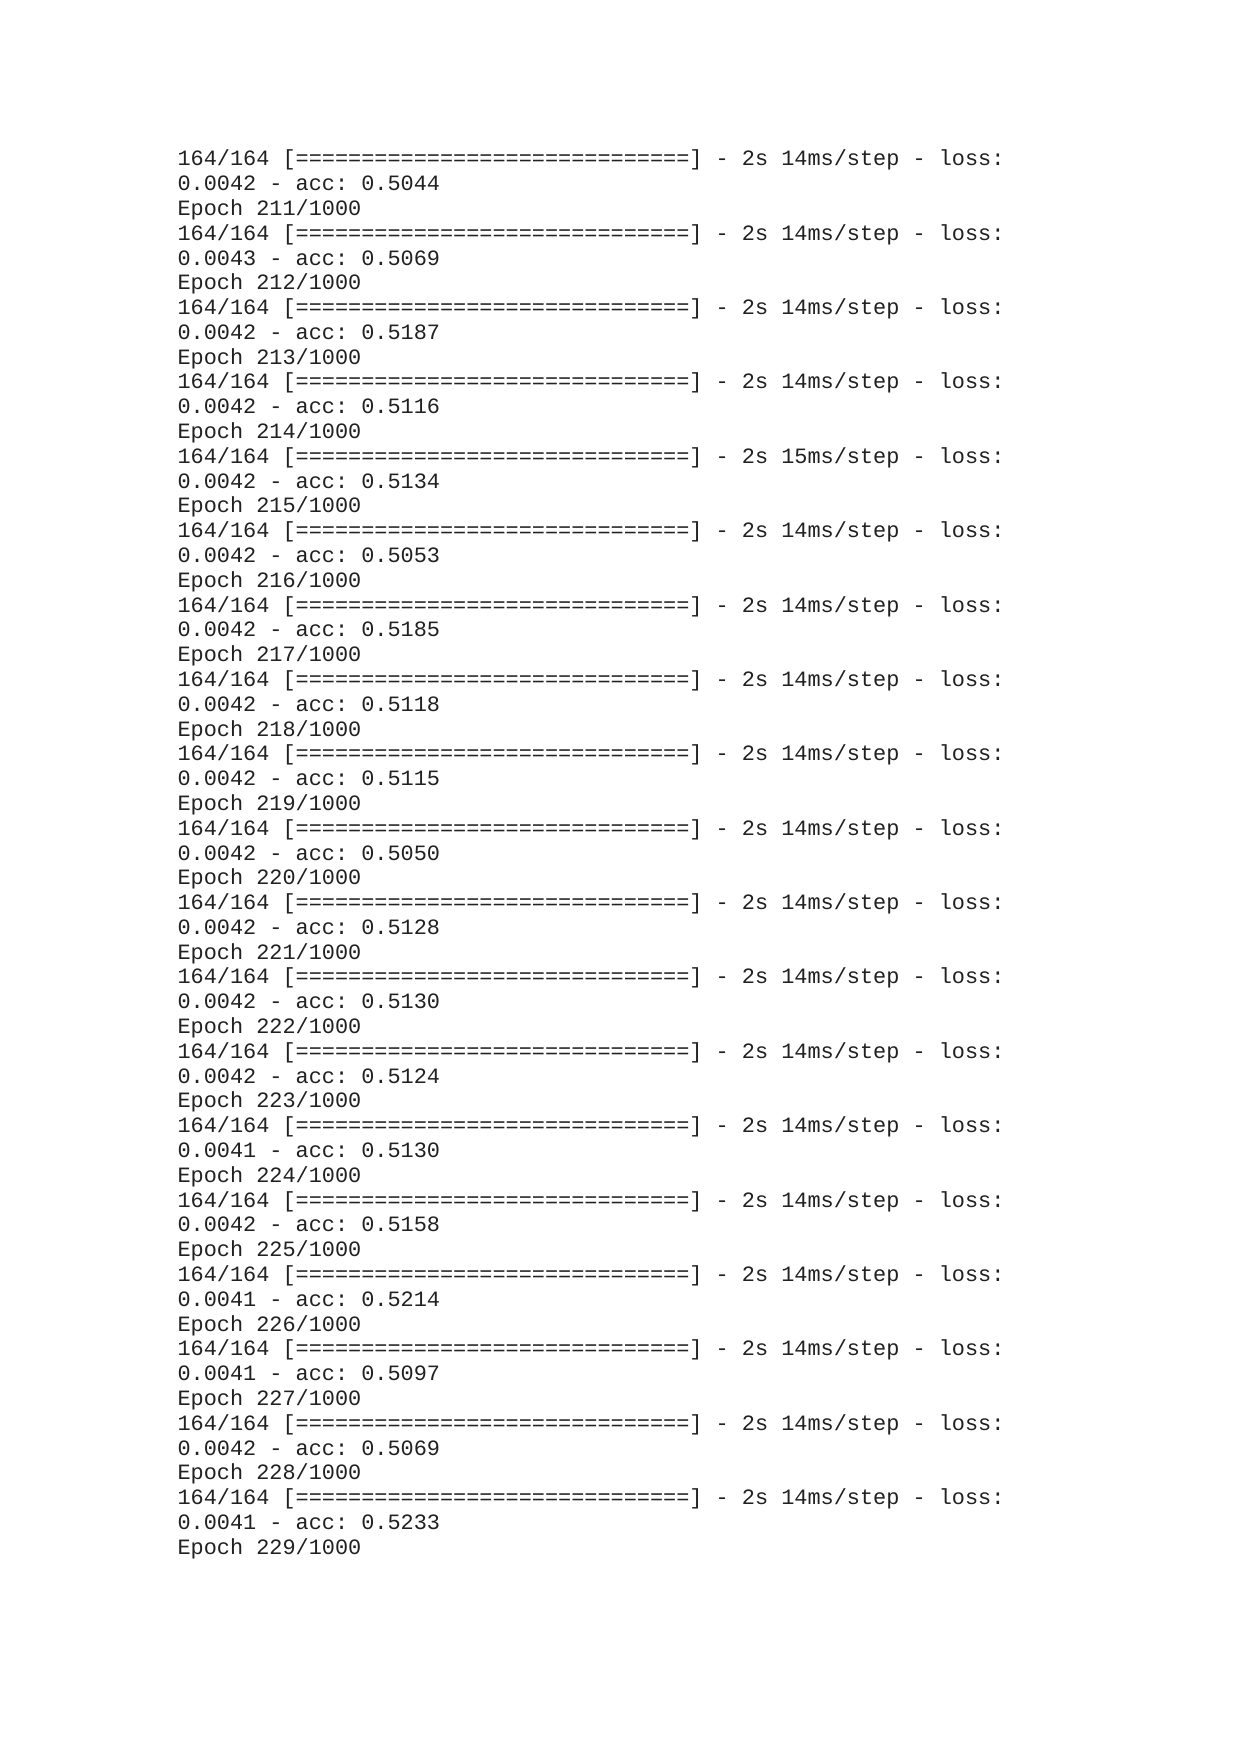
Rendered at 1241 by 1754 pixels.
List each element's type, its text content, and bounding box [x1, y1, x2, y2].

text 164/164 [==============================] - 2s 14ms/step - loss: 0.0042 - acc: 0.5044 [177, 148, 1063, 197]
text Epoch 217/1000 [177, 643, 1063, 668]
text 164/164 [==============================] - 2s 14ms/step - loss: 0.0042 - acc: 0.5115 [177, 743, 1063, 792]
text 164/164 [==============================] - 2s 14ms/step - loss: 0.0041 - acc: 0.5130 [177, 1114, 1063, 1164]
text 164/164 [==============================] - 2s 14ms/step - loss: 0.0041 - acc: 0.5097 [177, 1338, 1063, 1387]
text 164/164 [==============================] - 2s 14ms/step - loss: 0.0043 - acc: 0.5069 [177, 222, 1063, 272]
text 164/164 [==============================] - 2s 14ms/step - loss: 0.0042 - acc: 0.5050 [177, 817, 1063, 867]
text Epoch 222/1000 [177, 1015, 1063, 1040]
text 164/164 [==============================] - 2s 14ms/step - loss: 0.0041 - acc: 0.5233 [177, 1486, 1063, 1536]
text 164/164 [==============================] - 2s 14ms/step - loss: 0.0042 - acc: 0.5116 [177, 371, 1063, 420]
text Epoch 214/1000 [177, 420, 1063, 445]
text 164/164 [==============================] - 2s 14ms/step - loss: 0.0042 - acc: 0.5069 [177, 1412, 1063, 1462]
text Epoch 220/1000 [177, 867, 1063, 891]
text Epoch 228/1000 [177, 1462, 1063, 1486]
text Epoch 213/1000 [177, 346, 1063, 371]
text Epoch 226/1000 [177, 1313, 1063, 1338]
text Epoch 211/1000 [177, 197, 1063, 222]
text 164/164 [==============================] - 2s 14ms/step - loss: 0.0042 - acc: 0.5128 [177, 891, 1063, 941]
text Epoch 227/1000 [177, 1387, 1063, 1412]
text 164/164 [==============================] - 2s 14ms/step - loss: 0.0041 - acc: 0.5214 [177, 1263, 1063, 1313]
text Epoch 219/1000 [177, 792, 1063, 817]
text Epoch 225/1000 [177, 1238, 1063, 1263]
text 164/164 [==============================] - 2s 14ms/step - loss: 0.0042 - acc: 0.5158 [177, 1189, 1063, 1238]
text 164/164 [==============================] - 2s 14ms/step - loss: 0.0042 - acc: 0.5118 [177, 668, 1063, 718]
text Epoch 224/1000 [177, 1164, 1063, 1189]
text Epoch 223/1000 [177, 1090, 1063, 1114]
text Epoch 229/1000 [177, 1536, 1063, 1561]
text Epoch 218/1000 [177, 718, 1063, 743]
text Epoch 212/1000 [177, 272, 1063, 296]
text Epoch 215/1000 [177, 495, 1063, 519]
text 164/164 [==============================] - 2s 14ms/step - loss: 0.0042 - acc: 0.5185 [177, 594, 1063, 643]
text Epoch 221/1000 [177, 941, 1063, 966]
text 164/164 [==============================] - 2s 15ms/step - loss: 0.0042 - acc: 0.5134 [177, 445, 1063, 495]
text 164/164 [==============================] - 2s 14ms/step - loss: 0.0042 - acc: 0.5124 [177, 1040, 1063, 1090]
text 164/164 [==============================] - 2s 14ms/step - loss: 0.0042 - acc: 0.5053 [177, 519, 1063, 569]
text 164/164 [==============================] - 2s 14ms/step - loss: 0.0042 - acc: 0.5187 [177, 296, 1063, 346]
text Epoch 216/1000 [177, 569, 1063, 594]
text 164/164 [==============================] - 2s 14ms/step - loss: 0.0042 - acc: 0.5130 [177, 966, 1063, 1015]
